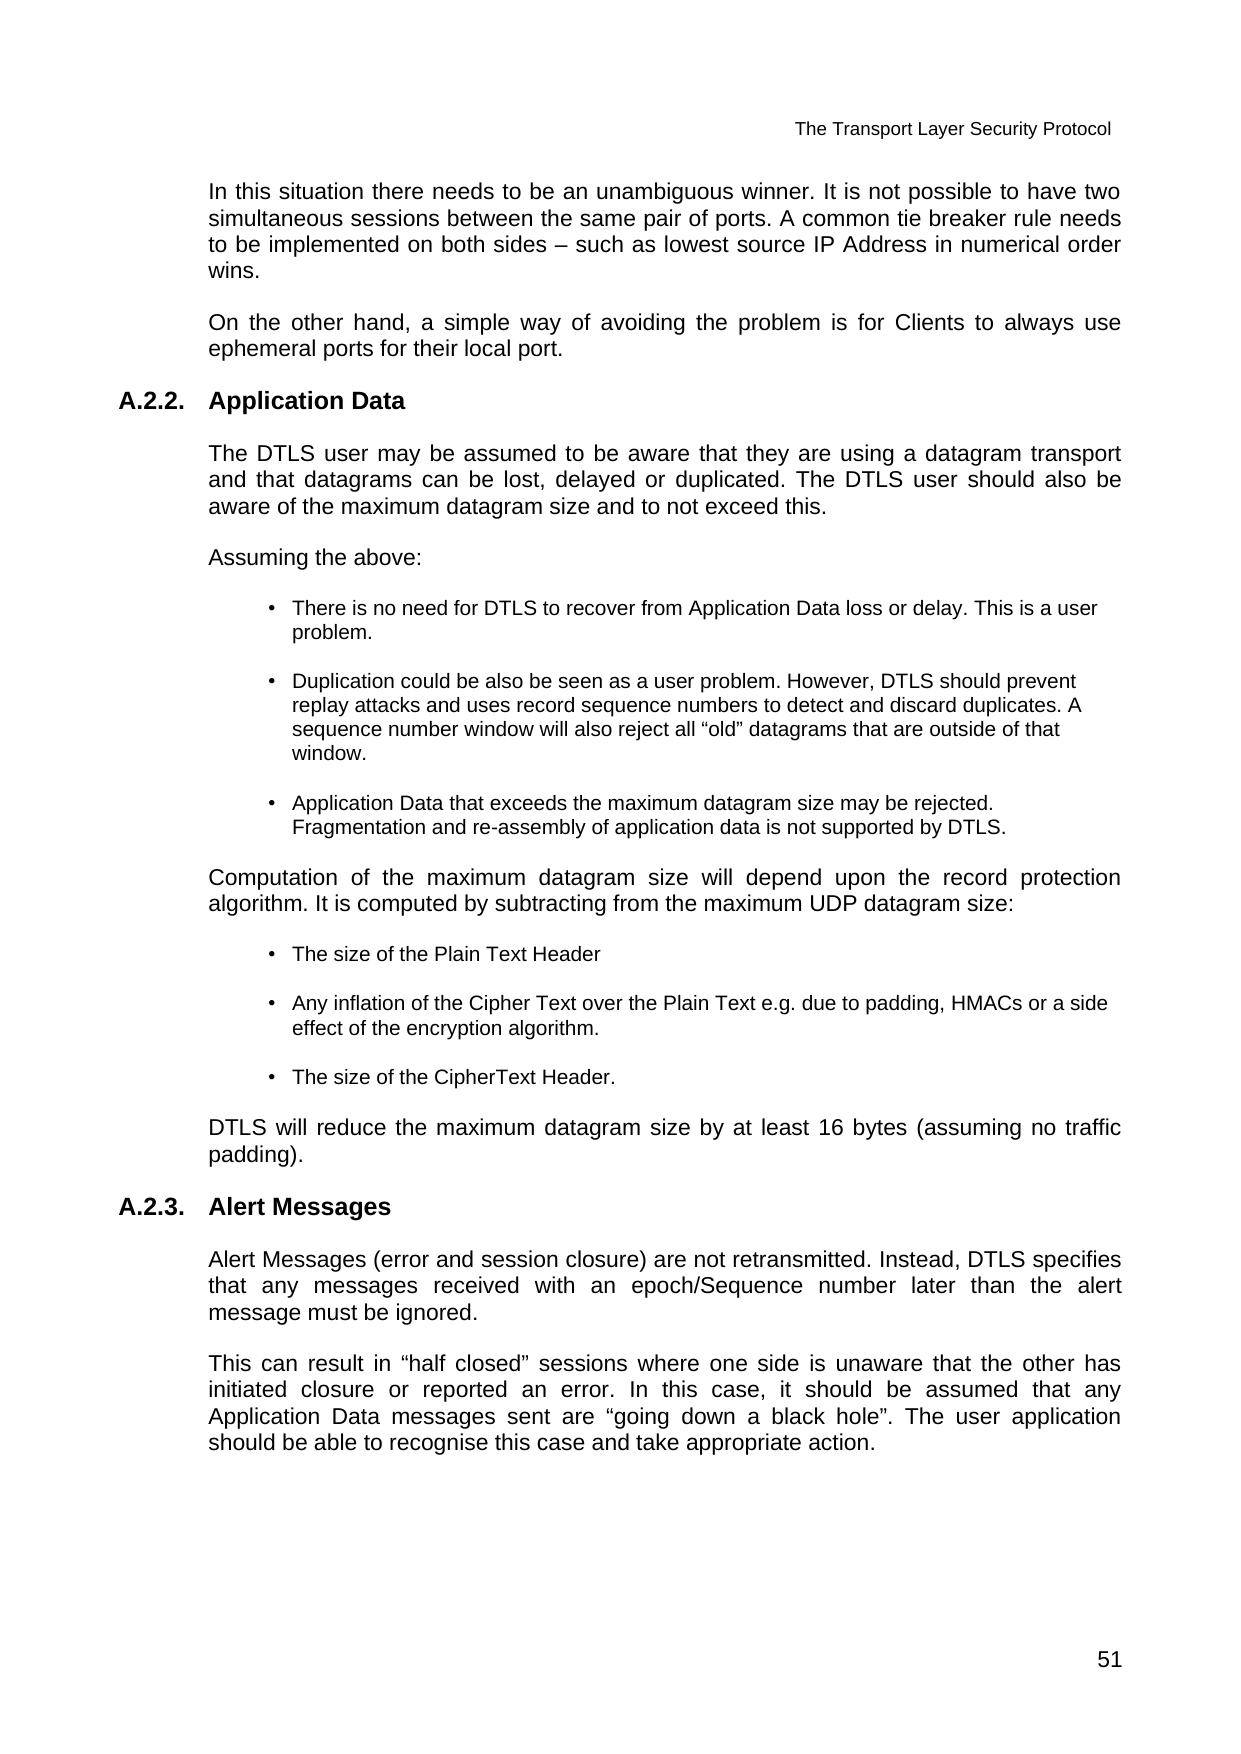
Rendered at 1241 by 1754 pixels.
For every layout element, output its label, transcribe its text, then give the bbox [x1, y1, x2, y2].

text DTLS will reduce the maximum datagram size by at least 16 bytes (assuming no traffic padding). [208, 1114, 1122, 1167]
text Assuming the above: [208, 544, 1122, 570]
subtitle Application Data [118, 386, 1122, 415]
text Computation of the maximum datagram size will depend upon the record protection algorithm. It is computed by subtracting from the maximum UDP datagram size: [208, 864, 1122, 917]
text Alert Messages (error and session closure) are not retransmitted. Instead, DTLS specifies that any messages received with an epoch/Sequence number later than the alert message must be ignored. [208, 1246, 1122, 1325]
list Duplication could be also be seen as a user problem. However, DTLS should prevent replay attacks and uses record sequence numbers to detect and discard duplicates. A sequence number window will also reject all “old” datagrams that are outside of that window. [268, 669, 1122, 765]
text In this situation there needs to be an unambiguous winner. It is not possible to have two simultaneous sessions between the same pair of ports. A common tie breaker rule needs to be implemented on both sides – such as lowest source IP Address in numerical order wins. [208, 178, 1122, 283]
text On the other hand, a simple way of avoiding the problem is for Clients to always use ephemeral ports for their local port. [208, 308, 1122, 361]
subtitle Alert Messages [118, 1192, 1122, 1221]
text The DTLS user may be assumed to be aware that they are using a datagram transport and that datagrams can be lost, delayed or duplicated. The DTLS user should also be aware of the maximum datagram size and to not exceed this. [208, 440, 1122, 519]
list Any inflation of the Cipher Text over the Plain Text e.g. due to padding, HMACs or a side effect of the encryption algorithm. [268, 991, 1122, 1039]
text This can result in “half closed” sessions where one side is unaware that the other has initiated closure or reported an error. In this case, it should be assumed that any Application Data messages sent are “going down a black hole”. The user application should be able to recognise this case and take appropriate action. [208, 1350, 1122, 1455]
list The size of the Plain Text Header [268, 942, 1122, 966]
list There is no need for DTLS to recover from Application Data loss or delay. This is a user problem. [268, 595, 1122, 643]
list Application Data that exceeds the maximum datagram size may be rejected. Fragmentation and re-assembly of application data is not supported by DTLS. [268, 790, 1122, 838]
list The size of the CipherText Header. [268, 1065, 1122, 1089]
